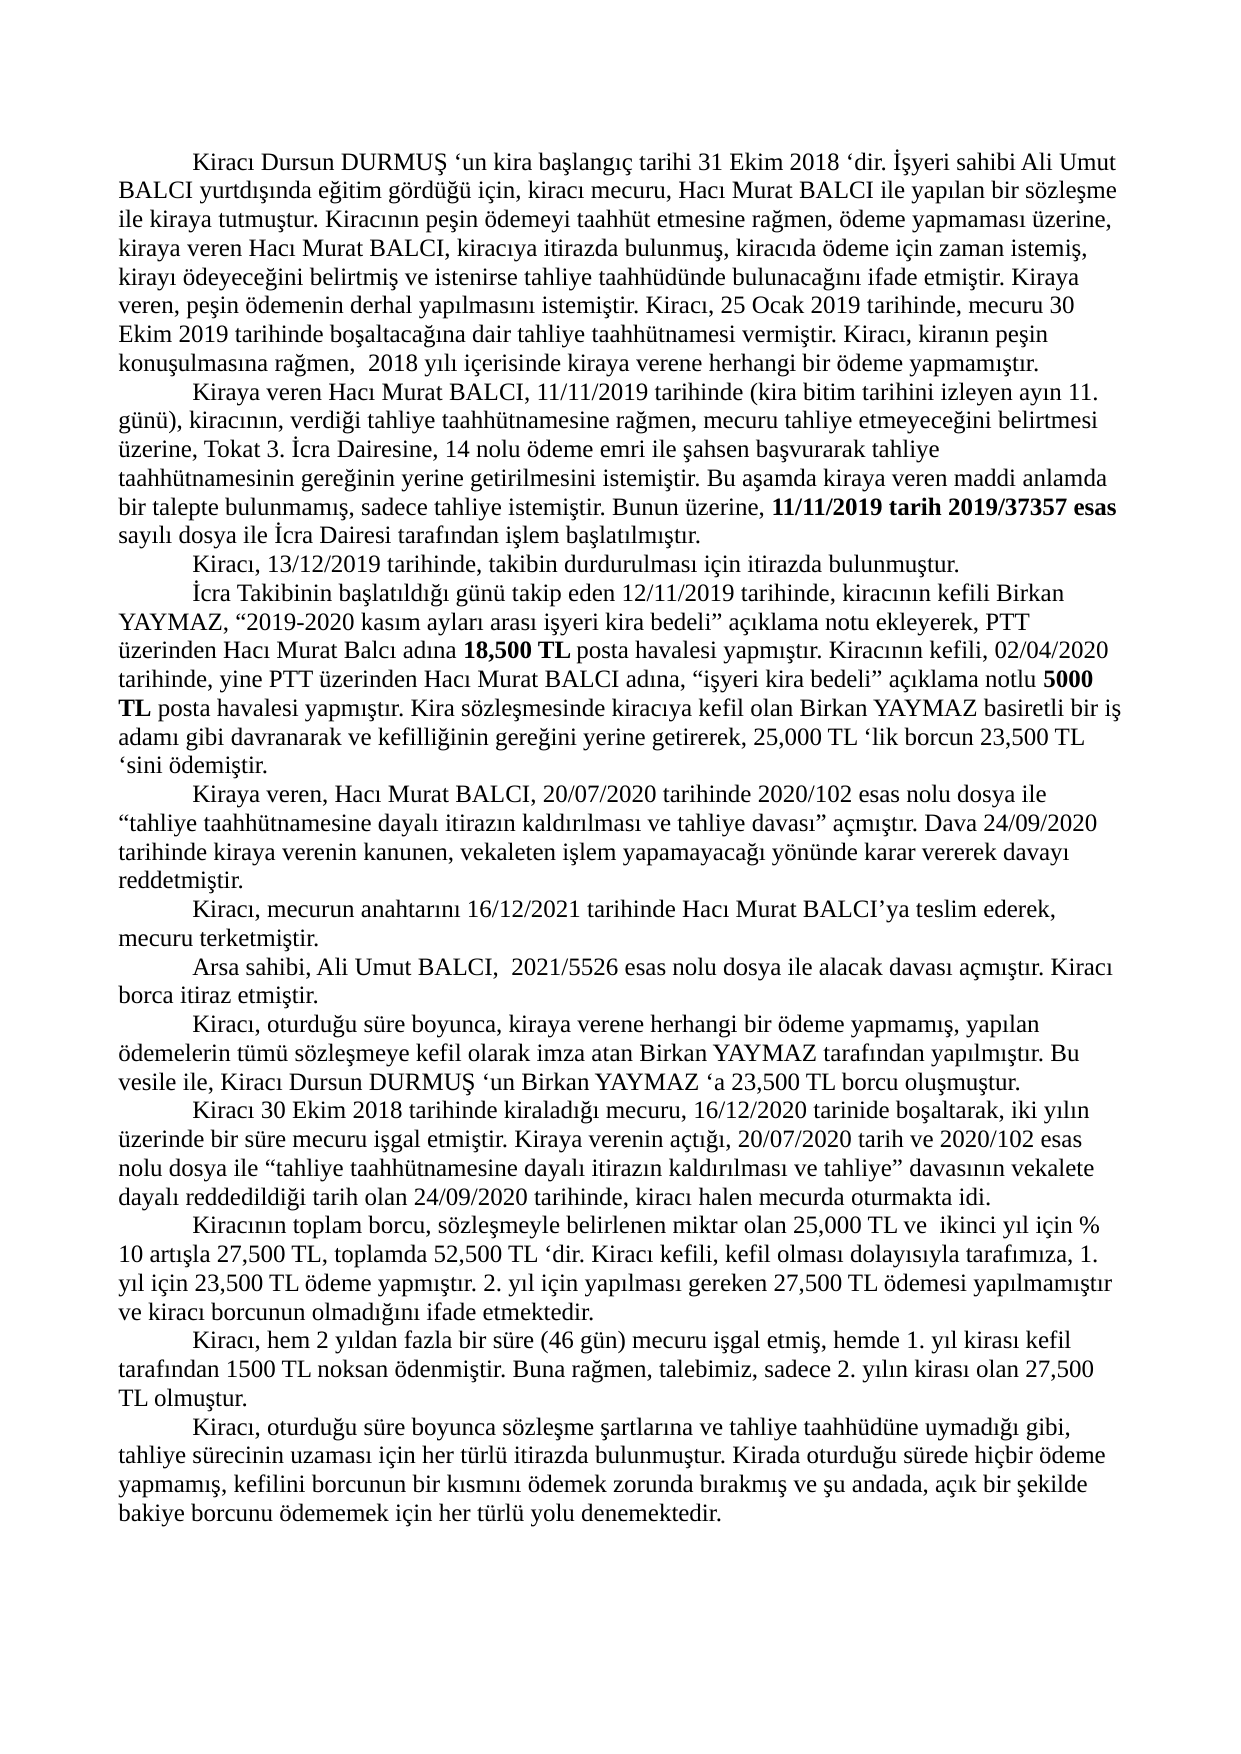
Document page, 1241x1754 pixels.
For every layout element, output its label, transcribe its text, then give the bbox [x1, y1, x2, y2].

text Kiracı, 13/12/2019 tarihinde, takibin durdurulması için itirazda bulunmuştur. [118, 549, 1122, 578]
text İcra Takibinin başlatıldığı günü takip eden 12/11/2019 tarihinde, kiracının kefili Birkan YAYMAZ, “2019-2020 kasım ayları arası işyeri kira bedeli” açıklama notu ekleyerek, PTT üzerinden Hacı Murat Balcı adına 18,500 TL posta havalesi yapmıştır. Kiracının kefili, 02/04/2020 tarihinde, yine PTT üzerinden Hacı Murat BALCI adına, “işyeri kira bedeli” açıklama notlu 5000 TL posta havalesi yapmıştır. Kira sözleşmesinde kiracıya kefil olan Birkan YAYMAZ basiretli bir iş adamı gibi davranarak ve kefilliğinin gereğini yerine getirerek, 25,000 TL ‘lik borcun 23,500 TL ‘sini ödemiştir. [118, 578, 1122, 779]
text Kiracı Dursun DURMUŞ ‘un kira başlangıç tarihi 31 Ekim 2018 ‘dir. İşyeri sahibi Ali Umut BALCI yurtdışında eğitim gördüğü için, kiracı mecuru, Hacı Murat BALCI ile yapılan bir sözleşme ile kiraya tutmuştur. Kiracının peşin ödemeyi taahhüt etmesine rağmen, ödeme yapmaması üzerine, kiraya veren Hacı Murat BALCI, kiracıya itirazda bulunmuş, kiracıda ödeme için zaman istemiş, kirayı ödeyeceğini belirtmiş ve istenirse tahliye taahhüdünde bulunacağını ifade etmiştir. Kiraya veren, peşin ödemenin derhal yapılmasını istemiştir. Kiracı, 25 Ocak 2019 tarihinde, mecuru 30 Ekim 2019 tarihinde boşaltacağına dair tahliye taahhütnamesi vermiştir. Kiracı, kiranın peşin konuşulmasına rağmen, 2018 yılı içerisinde kiraya verene herhangi bir ödeme yapmamıştır. [118, 147, 1122, 377]
text Kiracının toplam borcu, sözleşmeyle belirlenen miktar olan 25,000 TL ve ikinci yıl için % 10 artışla 27,500 TL, toplamda 52,500 TL ‘dir. Kiracı kefili, kefil olması dolayısıyla tarafımıza, 1. yıl için 23,500 TL ödeme yapmıştır. 2. yıl için yapılması gereken 27,500 TL ödemesi yapılmamıştır ve kiracı borcunun olmadığını ifade etmektedir. [118, 1211, 1122, 1326]
text Kiracı, hem 2 yıldan fazla bir süre (46 gün) mecuru işgal etmiş, hemde 1. yıl kirası kefil tarafından 1500 TL noksan ödenmiştir. Buna rağmen, talebimiz, sadece 2. yılın kirası olan 27,500 TL olmuştur. [118, 1326, 1122, 1412]
text Arsa sahibi, Ali Umut BALCI, 2021/5526 esas nolu dosya ile alacak davası açmıştır. Kiracı borca itiraz etmiştir. [118, 952, 1122, 1009]
text Kiracı 30 Ekim 2018 tarihinde kiraladığı mecuru, 16/12/2020 tarinide boşaltarak, iki yılın üzerinde bir süre mecuru işgal etmiştir. Kiraya verenin açtığı, 20/07/2020 tarih ve 2020/102 esas nolu dosya ile “tahliye taahhütnamesine dayalı itirazın kaldırılması ve tahliye” davasının vekalete dayalı reddedildiği tarih olan 24/09/2020 tarihinde, kiracı halen mecurda oturmakta idi. [118, 1096, 1122, 1211]
text Kiraya veren, Hacı Murat BALCI, 20/07/2020 tarihinde 2020/102 esas nolu dosya ile “tahliye taahhütnamesine dayalı itirazın kaldırılması ve tahliye davası” açmıştır. Dava 24/09/2020 tarihinde kiraya verenin kanunen, vekaleten işlem yapamayacağı yönünde karar vererek davayı reddetmiştir. [118, 779, 1122, 894]
text Kiraya veren Hacı Murat BALCI, 11/11/2019 tarihinde (kira bitim tarihini izleyen ayın 11. günü), kiracının, verdiği tahliye taahhütnamesine rağmen, mecuru tahliye etmeyeceğini belirtmesi üzerine, Tokat 3. İcra Dairesine, 14 nolu ödeme emri ile şahsen başvurarak tahliye taahhütnamesinin gereğinin yerine getirilmesini istemiştir. Bu aşamda kiraya veren maddi anlamda bir talepte bulunmamış, sadece tahliye istemiştir. Bunun üzerine, 11/11/2019 tarih 2019/37357 esas sayılı dosya ile İcra Dairesi tarafından işlem başlatılmıştır. [118, 377, 1122, 549]
text Kiracı, mecurun anahtarını 16/12/2021 tarihinde Hacı Murat BALCI’ya teslim ederek, mecuru terketmiştir. [118, 894, 1122, 952]
text Kiracı, oturduğu süre boyunca sözleşme şartlarına ve tahliye taahhüdüne uymadığı gibi, tahliye sürecinin uzaması için her türlü itirazda bulunmuştur. Kirada oturduğu sürede hiçbir ödeme yapmamış, kefilini borcunun bir kısmını ödemek zorunda bırakmış ve şu andada, açık bir şekilde bakiye borcunu ödememek için her türlü yolu denemektedir. [118, 1412, 1122, 1527]
text Kiracı, oturduğu süre boyunca, kiraya verene herhangi bir ödeme yapmamış, yapılan ödemelerin tümü sözleşmeye kefil olarak imza atan Birkan YAYMAZ tarafından yapılmıştır. Bu vesile ile, Kiracı Dursun DURMUŞ ‘un Birkan YAYMAZ ‘a 23,500 TL borcu oluşmuştur. [118, 1009, 1122, 1096]
